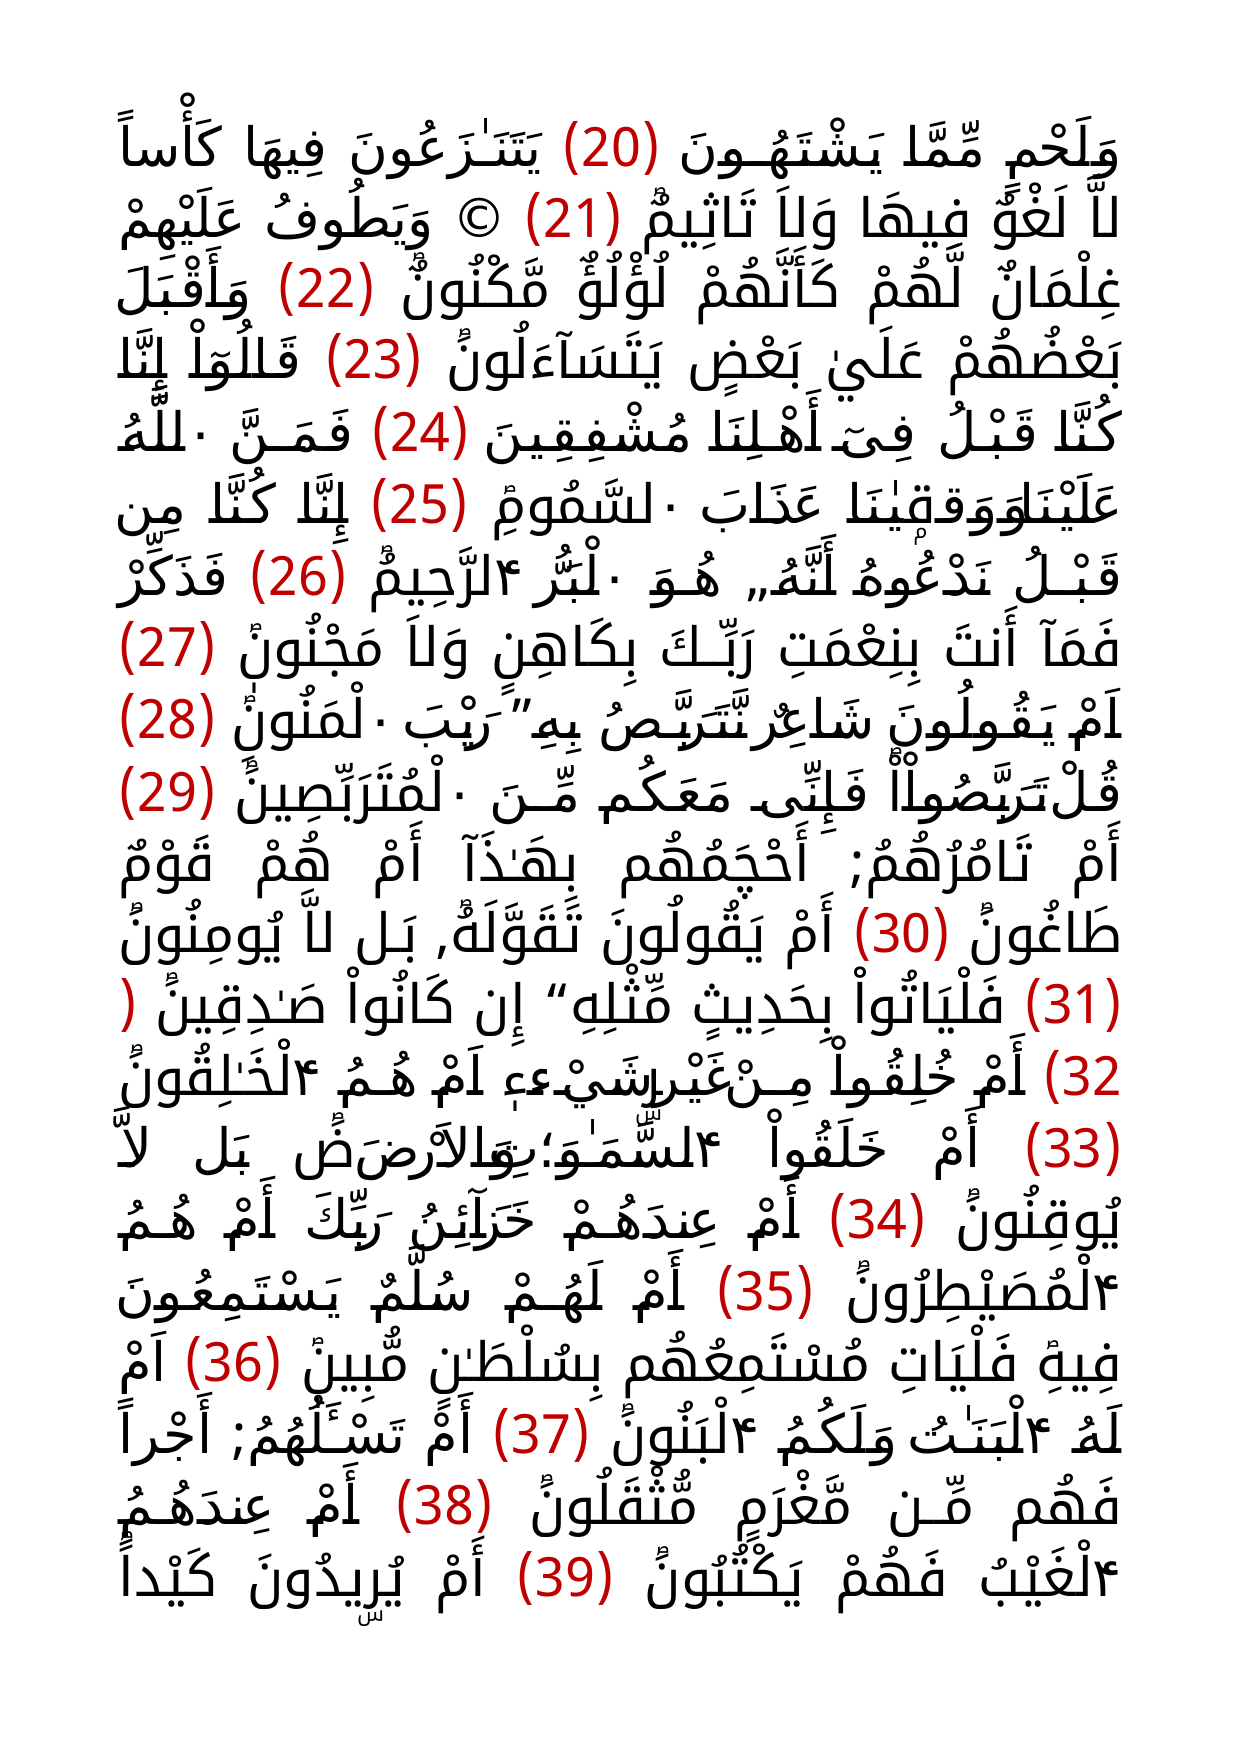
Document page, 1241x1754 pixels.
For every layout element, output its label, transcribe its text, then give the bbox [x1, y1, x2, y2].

text أَلَتْنَـٰهُم مِّــنْ عَمَلِهِم مِّــن شَيْءٍؐ كُــلُّ èمْــرۣئٙ بِمَا كَسَــبَ رَهِينٌؐ (19) وَأَمْدَدْنَـٰهُم بِفَـٰكِهَةٍ وَلَحْمٍ مِّمَّا يَشْتَهُونَ (20) يَتَنَـٰزَعُونَ فِيهَا كَأْساً لاَّ لَغْوٌ فِيهَا وَلاَ تَاثِيمٌؐ (21) © وَيَطُوفُ عَلَيْهِمْ غِلْمَانٌ لَّهُمْ كَأَنَّهُمْ لُؤْلُؤٌ مَّكْنُونٌؐ (22) وَأَقْبَلَ بَعْضُهُمْ عَلَيٰ بَعْضٍ يَتَسَآءَلُونَؐ (23) قَالُوٓاْ إِنَّا كُنَّا قَبْـلُ فِىٓ أَهْلِنَا مُشْفِقِينَ (24) فَمَــنَّ ۰للَّهُ عَلَيْنَا وَوَقۭيٰنَا عَذَابَ ۰لسَّمُومِؐ (25) إِنَّا كُنَّا مِن قَبْــلُ نَدْعُوهُ أَنَّهُ„ هُوَ ۰لْبَرُّ ۴لرَّحِيمُؐ (26) فَذَكِّرْ فَمَآ أَنتَ بِنِعْمَتِ رَبِّــكَ بِكَاهِنٍ وَلاَ مَجْنُونٖؐ (27) اَمْ يَقُولُونَ شَاعِرٌ نَّتَرَبَّـصُ بِهِ” رَيْبَ ۰لْمَنُونِؐ (28) قُلْ تَرَبَّصُواْؐ فَإِنِّى مَعَكُم مِّــنَ ۰لْمُتَرَبِّصِينَؐ (29) أَمْ تَامُرُهُمُ; أَحْچَمُهُم بِهَـٰذَآ أَمْ هُمْ قَوْمٌ طَاغُونَؐ (30) أَمْ يَقُولُونَ تَقَوَّلَهُؐ, بَـل لاَّ يُومِنُونَؐ (31) فَلْيَاتُواْ بِحَدِيثٍ مِّثْلِهِ“ إِن كَانُواْ صَـٰدِقِينَؐ (32) أَمْ خُلِقُواْ مِــنْ غَيْرۣ شَيْءٖ اَمْ هُمُ ۴لْخَـٰلِقُونَؐ (33) أَمْ خَلَقُواْ ۴لسَّمَـٰوَ؛تِ وَالاَرْضَؐ بَل لاَّ يُوقِنُونَؐ (34) أَمْ عِندَهُمْ خَزَآئِنُ رَبِّكَ أَمْ هُمُ ۴لْمُصَيْطِرُونَؐ (35) أَمْ لَهُمْ سُلَّمٌ يَسْتَمِعُونَ فِيهِؐ فَلْيَاتِ مُسْتَمِعُهُم بِسُلْطَـٰنٍ مُّبِينٖؐ (36) اَمْ لَهُ ۴لْبَنَـٰتُ وَلَكُمُ ۴لْبَنُونَؐ (37) أَمْ تَسْـَٔلُهُمُ; أَجْراً فَهُم مِّــن مَّغْرَمٍ مُّثْقَلُونَؐ (38) أَمْ عِندَهُمُ ۴لْغَيْبُ فَهُمْ يَكْتُبُونَؐ (39) أَمْ يُرۣيدُونَ كَيْداًؐ فَالذِيــنَ كَفَرُواْ هُمُ ۴لْمَكِيدُونَؐ (40) أَمْ لَهُمُ; إِچَه٘ غَيْرُ ۴للَّهِؐ سُبْحَـٰــنَ ۰للَّهِ عَمَّا يُشْرۣكُونَؐ (41) ® وَإِنْ يَّرَوْاْ كِسْفاً مِّــنَ ۰لسَّمَآءِ سَاقِطاً يَقُولُواْ سَحَابٌ مَّرْكُومٌؐ (42) فَذَرْهُمْ حَتَّيٰ يُچَقُواْ يَوْمَهُمُ ۴ﻟ﮲ فِيهِ يَصْعَقُونَ (43) يَوْمَ لاَ يُغْنِى عَنْهُمْ كَيْدُهُمْ شَيْـٔاً وَلاَ هُمْ يُنصَرُونَؐ (44) وَإِنَّ لِلذِيــنَ ظَلَمُواْ عَذَاباً دُونَ ذَ؛لِكَؐ وَچَكِــنَّ أَكْثَرَهُمْ لاَ يَعْلَمُونَؐ (45) وَاصْبِرْ لِحُكْمِ رَبِّكَ فَإِنَّكَ بِأَعْيُنِنَاؐ وَسَبِّحْ بِحَمْدِ رَبِّكَ حِيــنَ تَقُومُؐ (46) وَمِنَ ۰ليْــلۣ فَسَبِّحْهُ وَإِدْبَـٰرَ ۰ڤنُّجُومِ (47) [118, 118, 1122, 1619]
